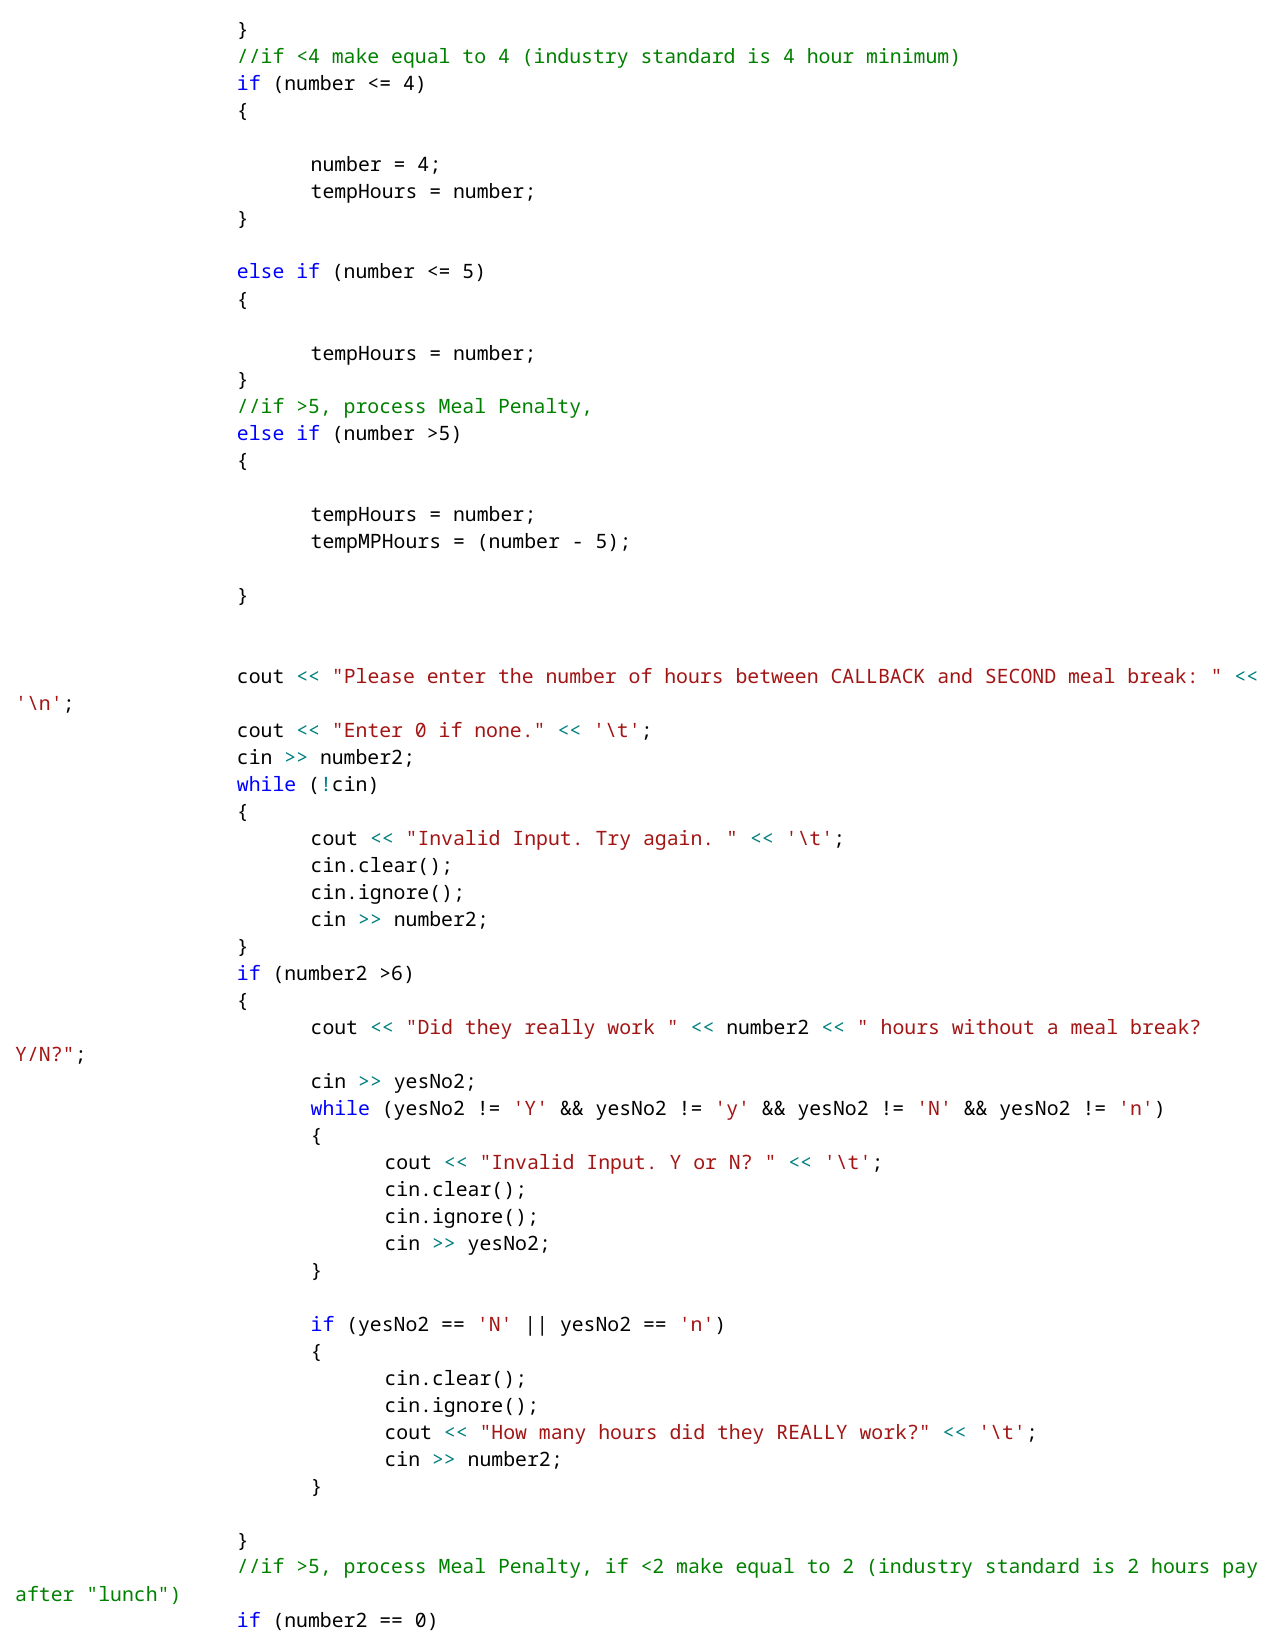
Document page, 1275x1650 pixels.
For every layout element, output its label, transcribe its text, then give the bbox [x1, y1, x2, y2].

text cout << "Please enter the number of hours between CALLBACK and SECOND meal break: " << '\n'; [15, 662, 1260, 716]
text while (yesNo2 != 'Y' && yesNo2 != 'y' && yesNo2 != 'N' && yesNo2 != 'n') [15, 1094, 1260, 1121]
text number = 4; [15, 150, 1260, 177]
text tempHours = number; [15, 501, 1260, 528]
text cout << "Invalid Input. Try again. " << '\t'; [15, 824, 1260, 851]
text cin.clear(); [15, 851, 1260, 878]
text cin >> number2; [15, 905, 1260, 932]
text if (number2 == 0) [15, 1607, 1260, 1634]
text { [15, 986, 1260, 1013]
text cin >> number2; [15, 1445, 1260, 1472]
text cin >> number2; [15, 743, 1260, 770]
text { [15, 1337, 1260, 1364]
text cin.clear(); [15, 1364, 1260, 1391]
text //if >5, process Meal Penalty, [15, 393, 1260, 420]
text { [15, 1121, 1260, 1148]
text if (number2 >6) [15, 959, 1260, 986]
text if (number <= 4) [15, 69, 1260, 96]
text cin.ignore(); [15, 878, 1260, 905]
text tempHours = number; [15, 177, 1260, 204]
text } [15, 1256, 1260, 1283]
text { [15, 285, 1260, 312]
text else if (number <= 5) [15, 258, 1260, 285]
text cin.ignore(); [15, 1202, 1260, 1229]
text } [15, 582, 1260, 608]
text cout << "How many hours did they REALLY work?" << '\t'; [15, 1418, 1260, 1445]
text //if >5, process Meal Penalty, if <2 make equal to 2 (industry standard is 2 hours pay after "lunch") [15, 1553, 1260, 1607]
text while (!cin) [15, 770, 1260, 797]
text cin.ignore(); [15, 1391, 1260, 1418]
text cout << "Enter 0 if none." << '\t'; [15, 716, 1260, 743]
text } [15, 366, 1260, 393]
text cout << "Invalid Input. Y or N? " << '\t'; [15, 1148, 1260, 1175]
text } [15, 15, 1260, 42]
text } [15, 1526, 1260, 1553]
text cin.clear(); [15, 1175, 1260, 1202]
text tempHours = number; [15, 339, 1260, 366]
text //if <4 make equal to 4 (industry standard is 4 hour minimum) [15, 42, 1260, 69]
text { [15, 96, 1260, 123]
text cin >> yesNo2; [15, 1067, 1260, 1094]
text cin >> yesNo2; [15, 1229, 1260, 1256]
text cout << "Did they really work " << number2 << " hours without a meal break? Y/N?"; [15, 1013, 1260, 1067]
text } [15, 204, 1260, 231]
text tempMPHours = (number - 5); [15, 528, 1260, 554]
text { [15, 447, 1260, 474]
text } [15, 932, 1260, 959]
text } [15, 1472, 1260, 1499]
text { [15, 797, 1260, 824]
text else if (number >5) [15, 420, 1260, 447]
text if (yesNo2 == 'N' || yesNo2 == 'n') [15, 1310, 1260, 1337]
